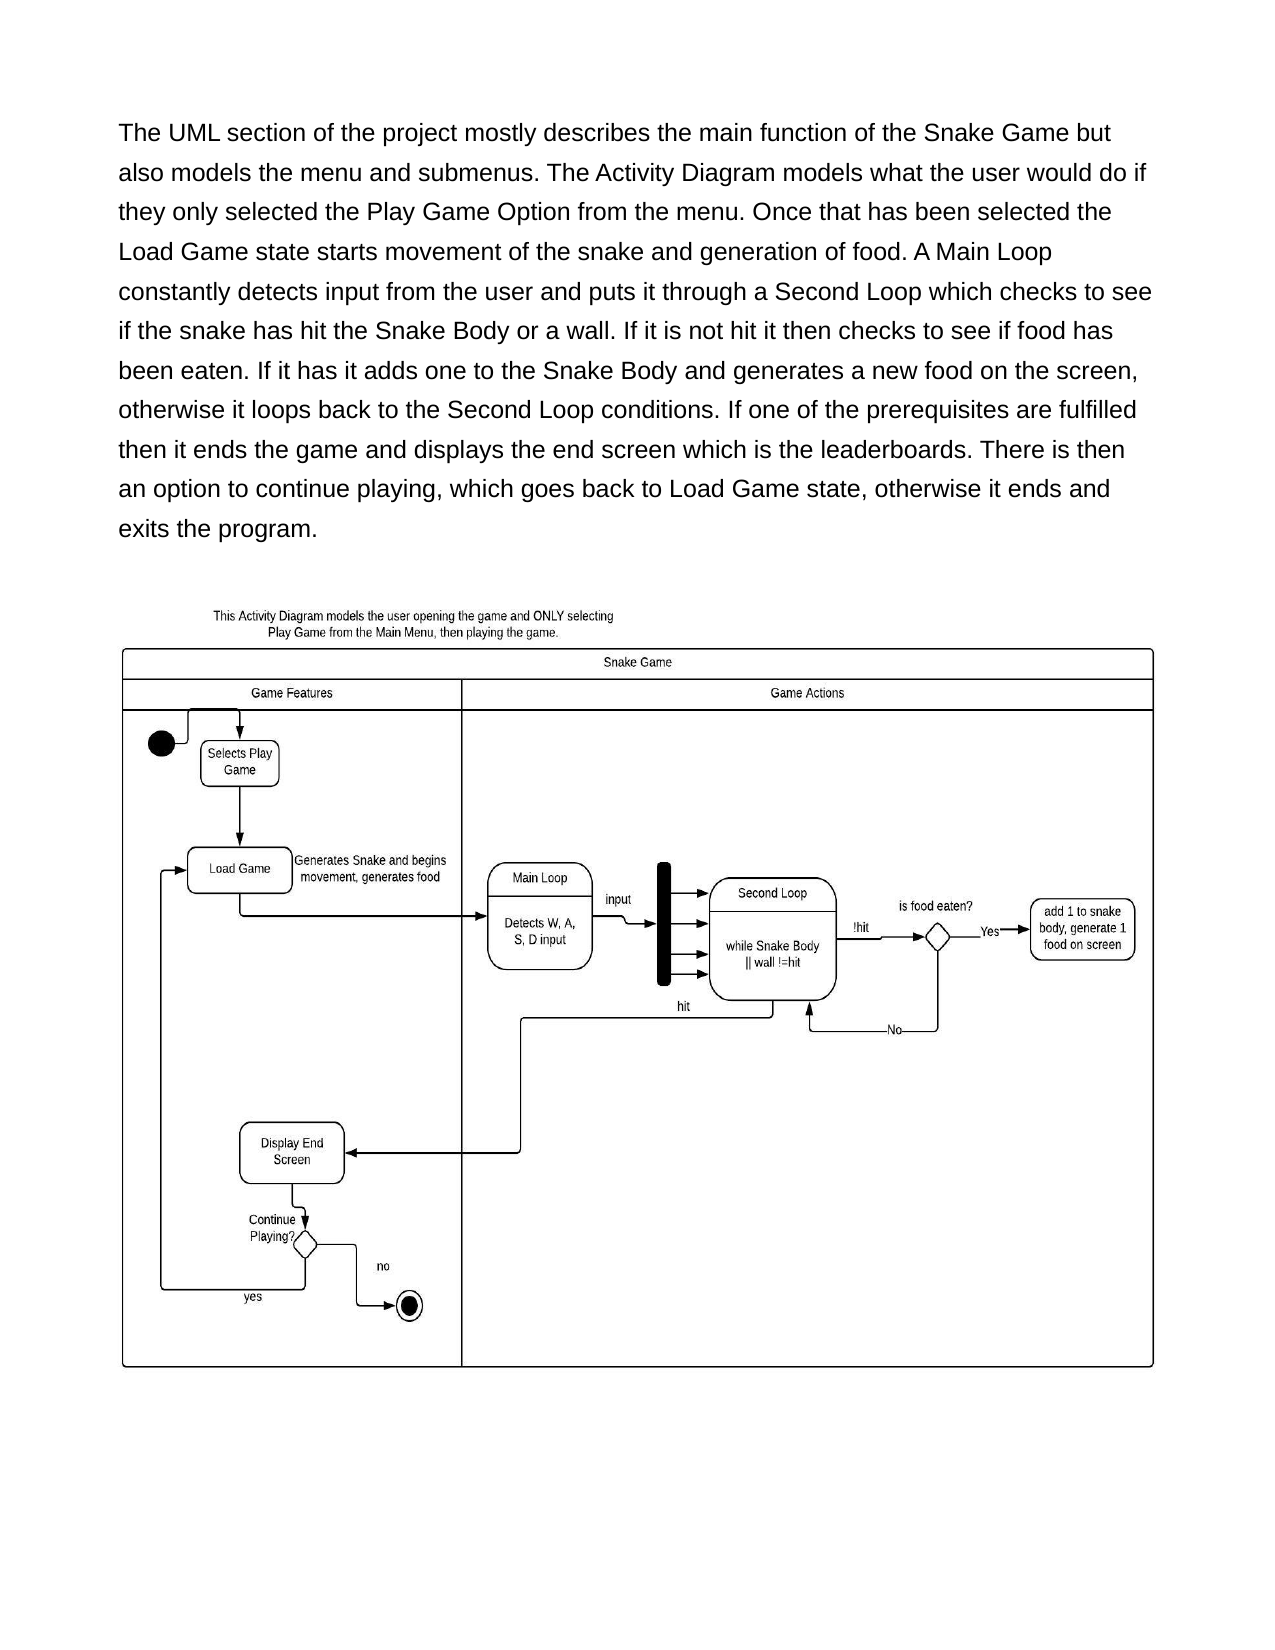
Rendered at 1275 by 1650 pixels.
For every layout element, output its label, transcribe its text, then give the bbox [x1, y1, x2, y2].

picture [96, 572, 1179, 1397]
text The UML section of the project mostly describes the main function of the Snake Game but also models the menu and submenus. The Activity Diagram models what the user would do if they only selected the Play Game Option from the menu. Once that has been selected the Load Game state starts movement of the snake and generation of food. A Main Loop constantly detects input from the user and puts it through a Second Loop which checks to see if the snake has hit the Snake Body or a wall. If it is not hit it then checks to see if food has been eaten. If it has it adds one to the Snake Body and generates a new food on the screen, otherwise it loops back to the Second Loop conditions. If one of the prerequisites are fulfilled then it ends the game and displays the end screen which is the leaderboards. There is then an option to continue playing, which goes back to Load Game state, otherwise it ends and exits the program. [118, 118, 1157, 543]
